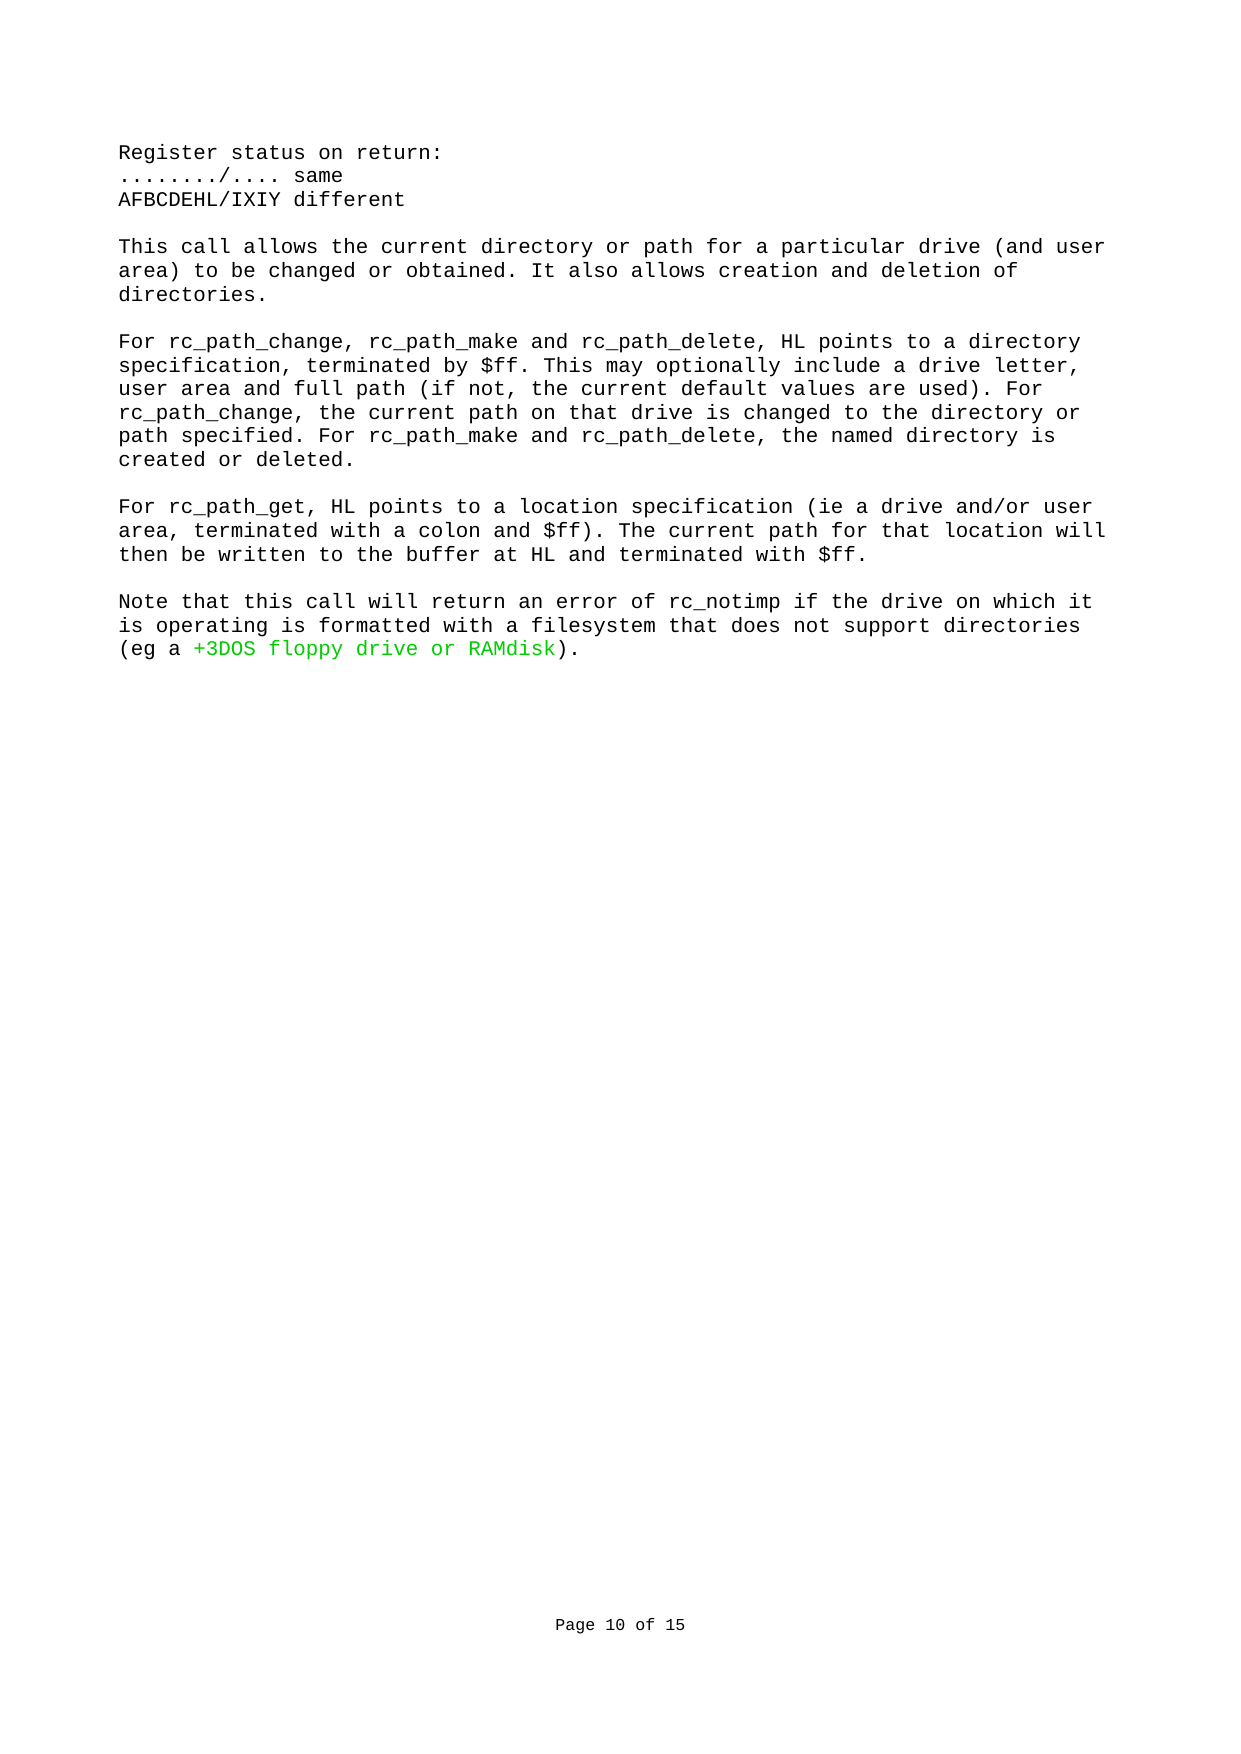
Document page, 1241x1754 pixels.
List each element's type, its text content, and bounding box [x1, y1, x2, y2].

text ......../.... same [118, 165, 1122, 189]
text For rc_path_change, rc_path_make and rc_path_delete, HL points to a directory specification, terminated by $ff. This may optionally include a drive letter, user area and full path (if not, the current default values are used). For rc_path_change, the current path on that drive is changed to the directory or path specified. For rc_path_make and rc_path_delete, the named directory is created or deleted. [118, 331, 1122, 473]
text This call allows the current directory or path for a particular drive (and user area) to be changed or obtained. It also allows creation and deletion of directories. [118, 236, 1122, 307]
text AFBCDEHL/IXIY different [118, 189, 1122, 213]
text For rc_path_get, HL points to a location specification (ie a drive and/or user area, terminated with a colon and $ff). The current path for that location will then be written to the buffer at HL and terminated with $ff. [118, 496, 1122, 567]
text Register status on return: [118, 142, 1122, 165]
text Note that this call will return an error of rc_notimp if the drive on which it is operating is formatted with a filesystem that does not support directories (eg a +3DOS floppy drive or RAMdisk). [118, 591, 1122, 662]
